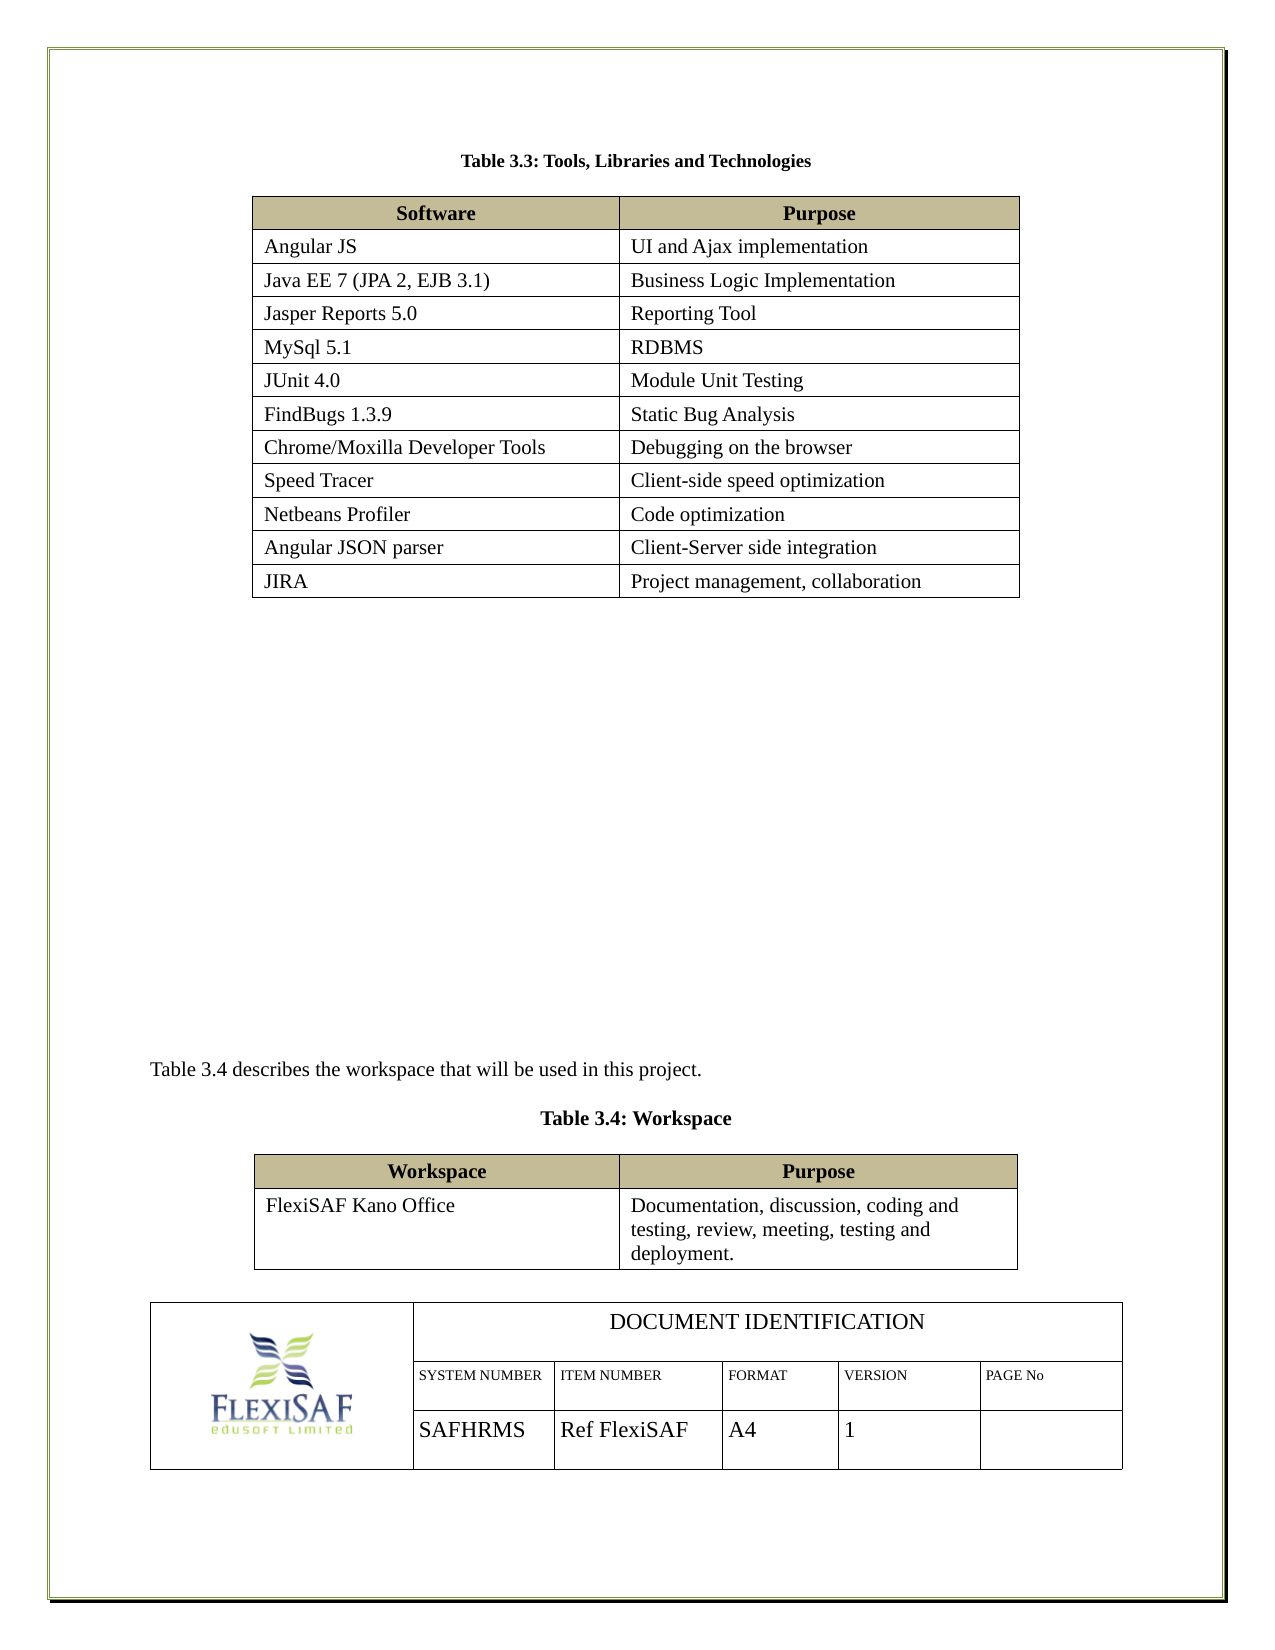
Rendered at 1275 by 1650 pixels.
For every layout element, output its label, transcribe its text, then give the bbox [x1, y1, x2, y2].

table_cell Module Unit Testing [620, 364, 1019, 396]
table_header Software [253, 197, 619, 229]
table_cell FlexiSAF Kano Office [255, 1189, 619, 1269]
table_cell Business Logic Implementation [620, 264, 1019, 296]
table_cell Project management, collaboration [620, 565, 1019, 597]
table_header Workspace [255, 1155, 619, 1188]
table_header Purpose [620, 197, 1019, 229]
table_cell Debugging on the browser [620, 431, 1019, 463]
table_cell Jasper Reports 5.0 [253, 297, 619, 329]
text Table 3.4 describes the workspace that will be used in this project. [150, 1057, 1122, 1081]
text Table ‎3.3: Tools, Libraries and Technologies [150, 150, 1122, 172]
table_cell JIRA [253, 565, 619, 597]
table_cell RDBMS [620, 330, 1019, 363]
table_cell Speed Tracer [253, 464, 619, 497]
table_cell Netbeans Profiler [253, 498, 619, 530]
table_cell Client-Server side integration [620, 531, 1019, 563]
table_cell JUnit 4.0 [253, 364, 619, 396]
picture [206, 1307, 357, 1459]
table_cell Java EE 7 (JPA 2, EJB 3.1) [253, 264, 619, 296]
text Table ‎3.4: Workspace [150, 1106, 1122, 1130]
table_cell Angular JSON parser [253, 531, 619, 563]
table_cell Angular JS [253, 230, 619, 262]
table_cell Static Bug Analysis [620, 397, 1019, 430]
table_cell Code optimization [620, 498, 1019, 530]
table_cell Documentation, discussion, coding and testing, review, meeting, testing and deployment. [620, 1189, 1017, 1269]
table_cell Chrome/Moxilla Developer Tools [253, 431, 619, 463]
table_cell Reporting Tool [620, 297, 1019, 329]
table_cell UI and Ajax implementation [620, 230, 1019, 262]
table_cell Client-side speed optimization [620, 464, 1019, 497]
table_cell MySql 5.1 [253, 330, 619, 363]
table_cell FindBugs 1.3.9 [253, 397, 619, 430]
table_header Purpose [620, 1155, 1017, 1188]
